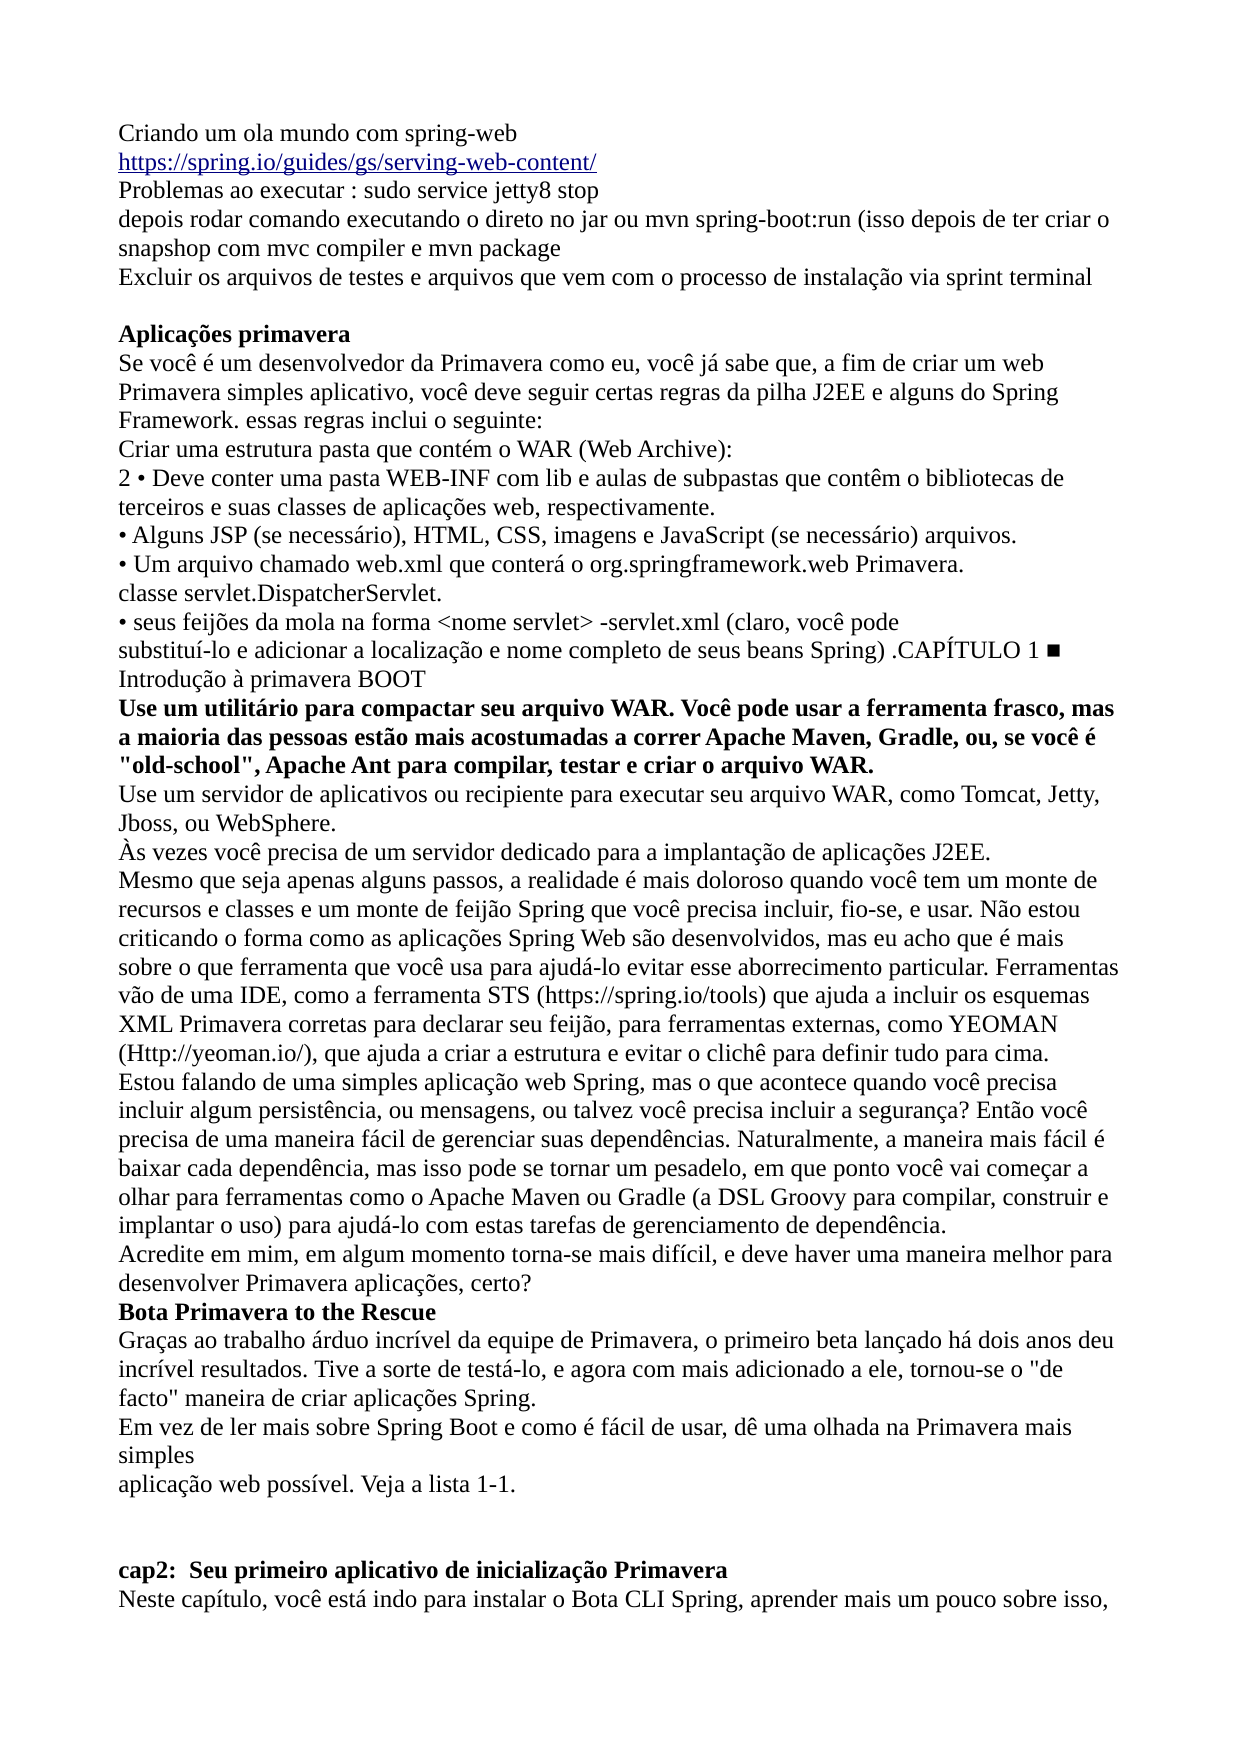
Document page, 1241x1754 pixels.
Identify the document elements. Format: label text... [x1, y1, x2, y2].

text cap2: Seu primeiro aplicativo de inicialização Primavera Neste capítulo, você está indo para instalar o Bota CLI Spring, aprender mais um pouco sobre isso, [118, 1556, 1122, 1613]
text https://spring.io/guides/gs/serving-web-content/ [118, 147, 1122, 176]
text Problemas ao executar : sudo service jetty8 stop [118, 176, 1122, 204]
text Excluir os arquivos de testes e arquivos que vem com o processo de instalação via sprint terminal [118, 262, 1122, 291]
text Aplicações primavera Se você é um desenvolvedor da Primavera como eu, você já sabe que, a fim de criar um web Primavera simples aplicativo, você deve seguir certas regras da pilha J2EE e alguns do Spring Framework. essas regras inclui o seguinte: Criar uma estrutura pasta que contém o WAR (Web Archive): 2 • Deve conter uma pasta WEB-INF com lib e aulas de subpastas que contêm o bibliotecas de terceiros e suas classes de aplicações web, respectivamente. • Alguns JSP (se necessário), HTML, CSS, imagens e JavaScript (se necessário) arquivos. • Um arquivo chamado web.xml que conterá o org.springframework.web Primavera. classe servlet.DispatcherServlet. • seus feijões da mola na forma <nome servlet> -servlet.xml (claro, você pode substituí-lo e adicionar a localização e nome completo de seus beans Spring) .CAPÍTULO 1 ■ Introdução à primavera BOOT Use um utilitário para compactar seu arquivo WAR. Você pode usar a ferramenta frasco, mas a maioria das pessoas estão mais acostumadas a correr Apache Maven, Gradle, ou, se você é "old-school", Apache Ant para compilar, testar e criar o arquivo WAR. Use um servidor de aplicativos ou recipiente para executar seu arquivo WAR, como Tomcat, Jetty, Jboss, ou WebSphere. Às vezes você precisa de um servidor dedicado para a implantação de aplicações J2EE. Mesmo que seja apenas alguns passos, a realidade é mais doloroso quando você tem um monte de recursos e classes e um monte de feijão Spring que você precisa incluir, fio-se, e usar. Não estou criticando o forma como as aplicações Spring Web são desenvolvidos, mas eu acho que é mais sobre o que ferramenta que você usa para ajudá-lo evitar esse aborrecimento particular. Ferramentas vão de uma IDE, como a ferramenta STS (https://spring.io/tools) que ajuda a incluir os esquemas XML Primavera corretas para declarar seu feijão, para ferramentas externas, como YEOMAN (Http://yeoman.io/), que ajuda a criar a estrutura e evitar o clichê para definir tudo para cima. Estou falando de uma simples aplicação web Spring, mas o que acontece quando você precisa incluir algum persistência, ou mensagens, ou talvez você precisa incluir a segurança? Então você precisa de uma maneira fácil de gerenciar suas dependências. Naturalmente, a maneira mais fácil é baixar cada dependência, mas isso pode se tornar um pesadelo, em que ponto você vai começar a olhar para ferramentas como o Apache Maven ou Gradle (a DSL Groovy para compilar, construir e implantar o uso) para ajudá-lo com estas tarefas de gerenciamento de dependência. Acredite em mim, em algum momento torna-se mais difícil, e deve haver uma maneira melhor para desenvolver Primavera aplicações, certo? Bota Primavera to the Rescue Graças ao trabalho árduo incrível da equipe de Primavera, o primeiro beta lançado há dois anos deu incrível resultados. Tive a sorte de testá-lo, e agora com mais adicionado a ele, tornou-se o "de facto" maneira de criar aplicações Spring. Em vez de ler mais sobre Spring Boot e como é fácil de usar, dê uma olhada na Primavera mais simples aplicação web possível. Veja a lista 1-1. [118, 319, 1122, 1498]
text depois rodar comando executando o direto no jar ou mvn spring-boot:run (isso depois de ter criar o snapshop com mvc compiler e mvn package [118, 204, 1122, 262]
text Criando um ola mundo com spring-web [118, 118, 1122, 147]
